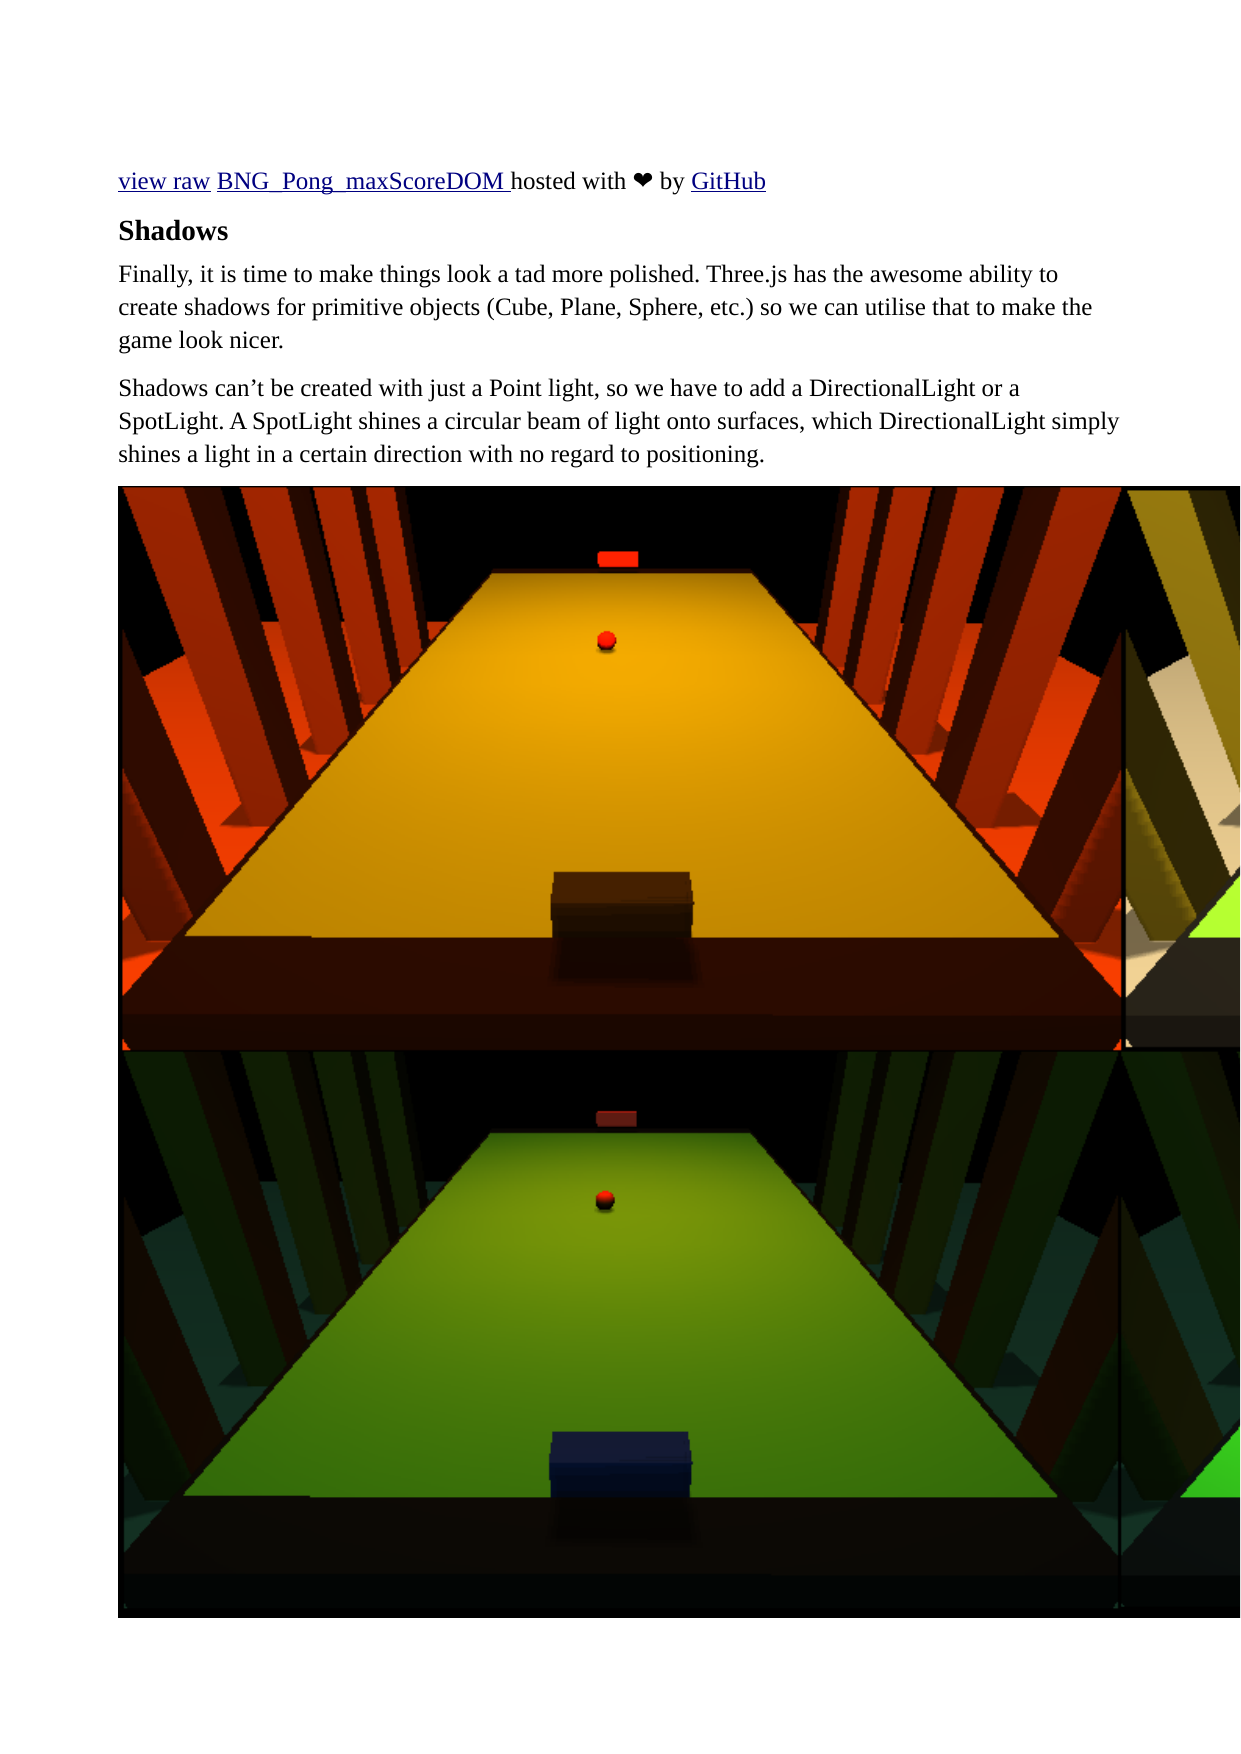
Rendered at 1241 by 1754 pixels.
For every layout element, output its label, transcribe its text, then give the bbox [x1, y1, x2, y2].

picture [118, 486, 1241, 1618]
subtitle Shadows [118, 213, 1122, 247]
text Shadows can’t be created with just a Point light, so we have to add a DirectionalLight or a SpotLight. A SpotLight shines a circular beam of light onto surfaces, which DirectionalLight simply shines a light in a certain direction with no regard to positioning. [118, 373, 1122, 468]
text Finally, it is time to make things look a tad more polished. Three.js has the awesome ability to create shadows for primitive objects (Cube, Plane, Sphere, etc.) so we can utilise that to make the game look nicer. [118, 259, 1122, 354]
text view raw BNG_Pong_maxScoreDOM hosted with ❤ by GitHub [118, 166, 1122, 194]
